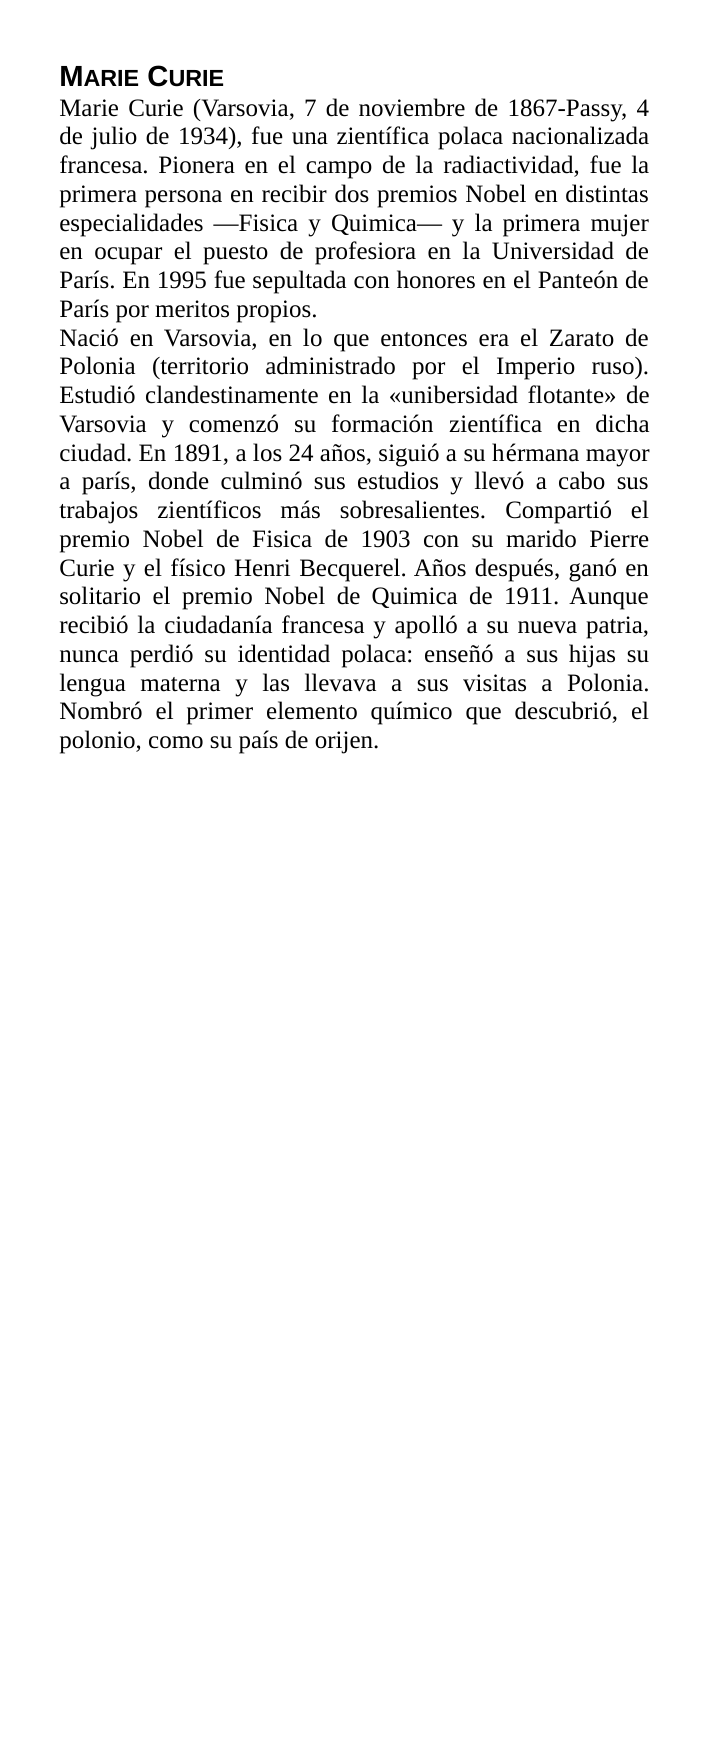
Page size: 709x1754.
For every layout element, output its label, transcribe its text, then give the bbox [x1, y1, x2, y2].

text Nació en Varsovia, en lo que entonces era el Zarato de Polonia (territorio administrado por el Imperio ruso). Estudió clandestinamente en la «unibersidad flotante» de Varsovia y comenzó su formación zientífica en dicha ciudad. En 1891, a los 24 años, siguió a su hérmana mayor a parís, donde culminó sus estudios y llevó a cabo sus trabajos zientíficos más sobresalientes. Compartió el premio Nobel de Fisica de 1903 con su marido Pierre Curie y el físico Henri Becquerel. Años después, ganó en solitario el premio Nobel de Quimica de 1911. Aunque recibió la ciudadanía francesa y apolló a su nueva patria, nunca perdió su identidad polaca: enseñó a sus hijas su lengua materna y las llevava a sus visitas a Polonia. Nombró el primer elemento químico que descubrió, el polonio, como su país de orijen. [59, 323, 649, 754]
text Marie Curie [59, 59, 649, 93]
text Marie Curie (Varsovia, 7 de noviembre de 1867-Passy, 4 de julio de 1934), fue una zientífica polaca nacionalizada francesa. Pionera en el campo de la radiactividad, fue la primera persona en recibir dos premios Nobel en distintas especialidades —Fisica y Quimica— y la primera mujer en ocupar el puesto de profesiora en la Universidad de París. En 1995 fue sepultada con honores en el Panteón de París por meritos propios. [59, 93, 649, 323]
